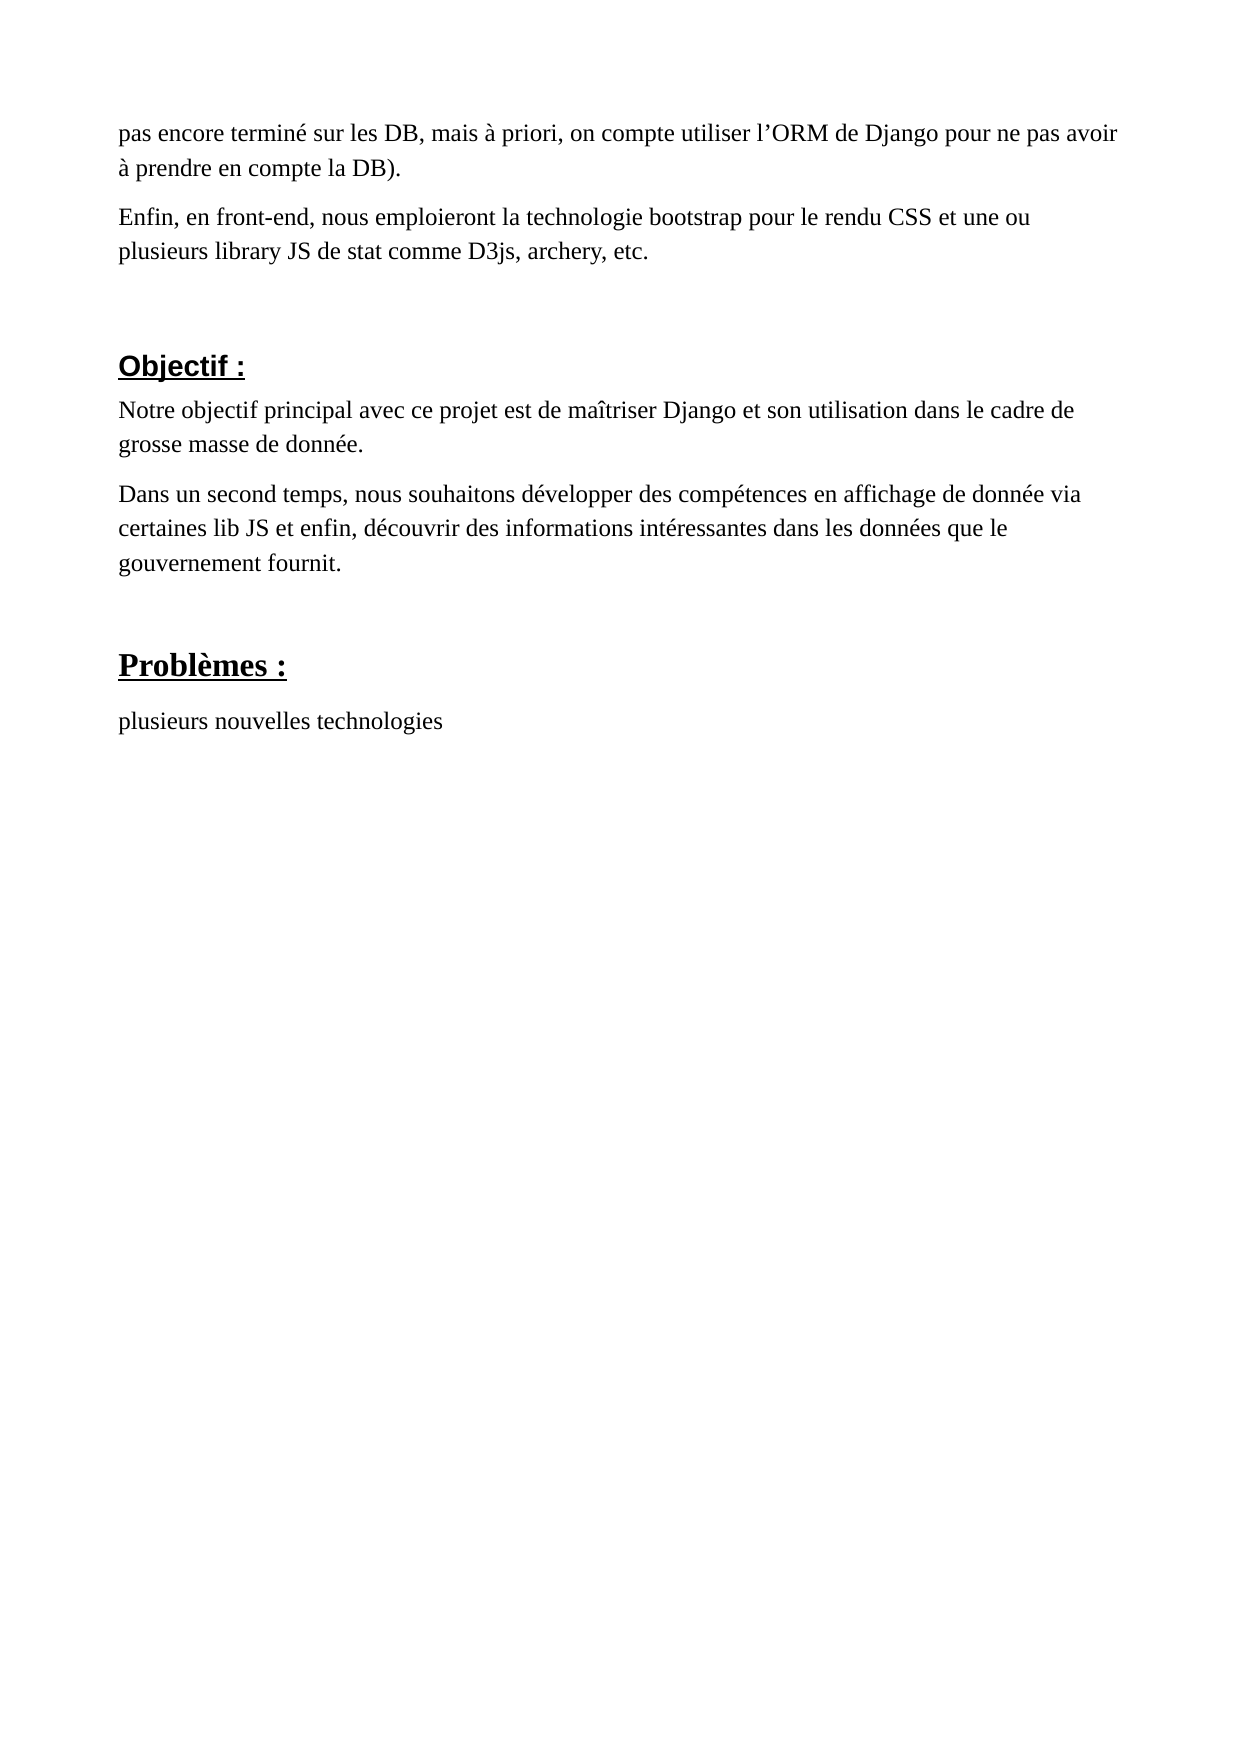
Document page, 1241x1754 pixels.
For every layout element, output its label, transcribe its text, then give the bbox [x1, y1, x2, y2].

text Notre objectif principal avec ce projet est de maîtriser Django et son utilisation dans le cadre de grosse masse de donnée. [118, 395, 1122, 458]
text Enfin, en front-end, nous emploieront la technologie bootstrap pour le rendu CSS et une ou plusieurs library JS de stat comme D3js, archery, etc. [118, 202, 1122, 265]
subtitle Objectif : [118, 349, 1122, 383]
text Dans un second temps, nous souhaitons développer des compétences en affichage de donnée via certaines lib JS et enfin, découvrir des informations intéressantes dans les données que le gouvernement fournit. [118, 479, 1122, 576]
text Problèmes : [118, 646, 1122, 684]
text pas encore terminé sur les DB, mais à priori, on compte utiliser l’ORM de Django pour ne pas avoir à prendre en compte la DB). [118, 118, 1122, 181]
text plusieurs nouvelles technologies [118, 706, 1122, 735]
